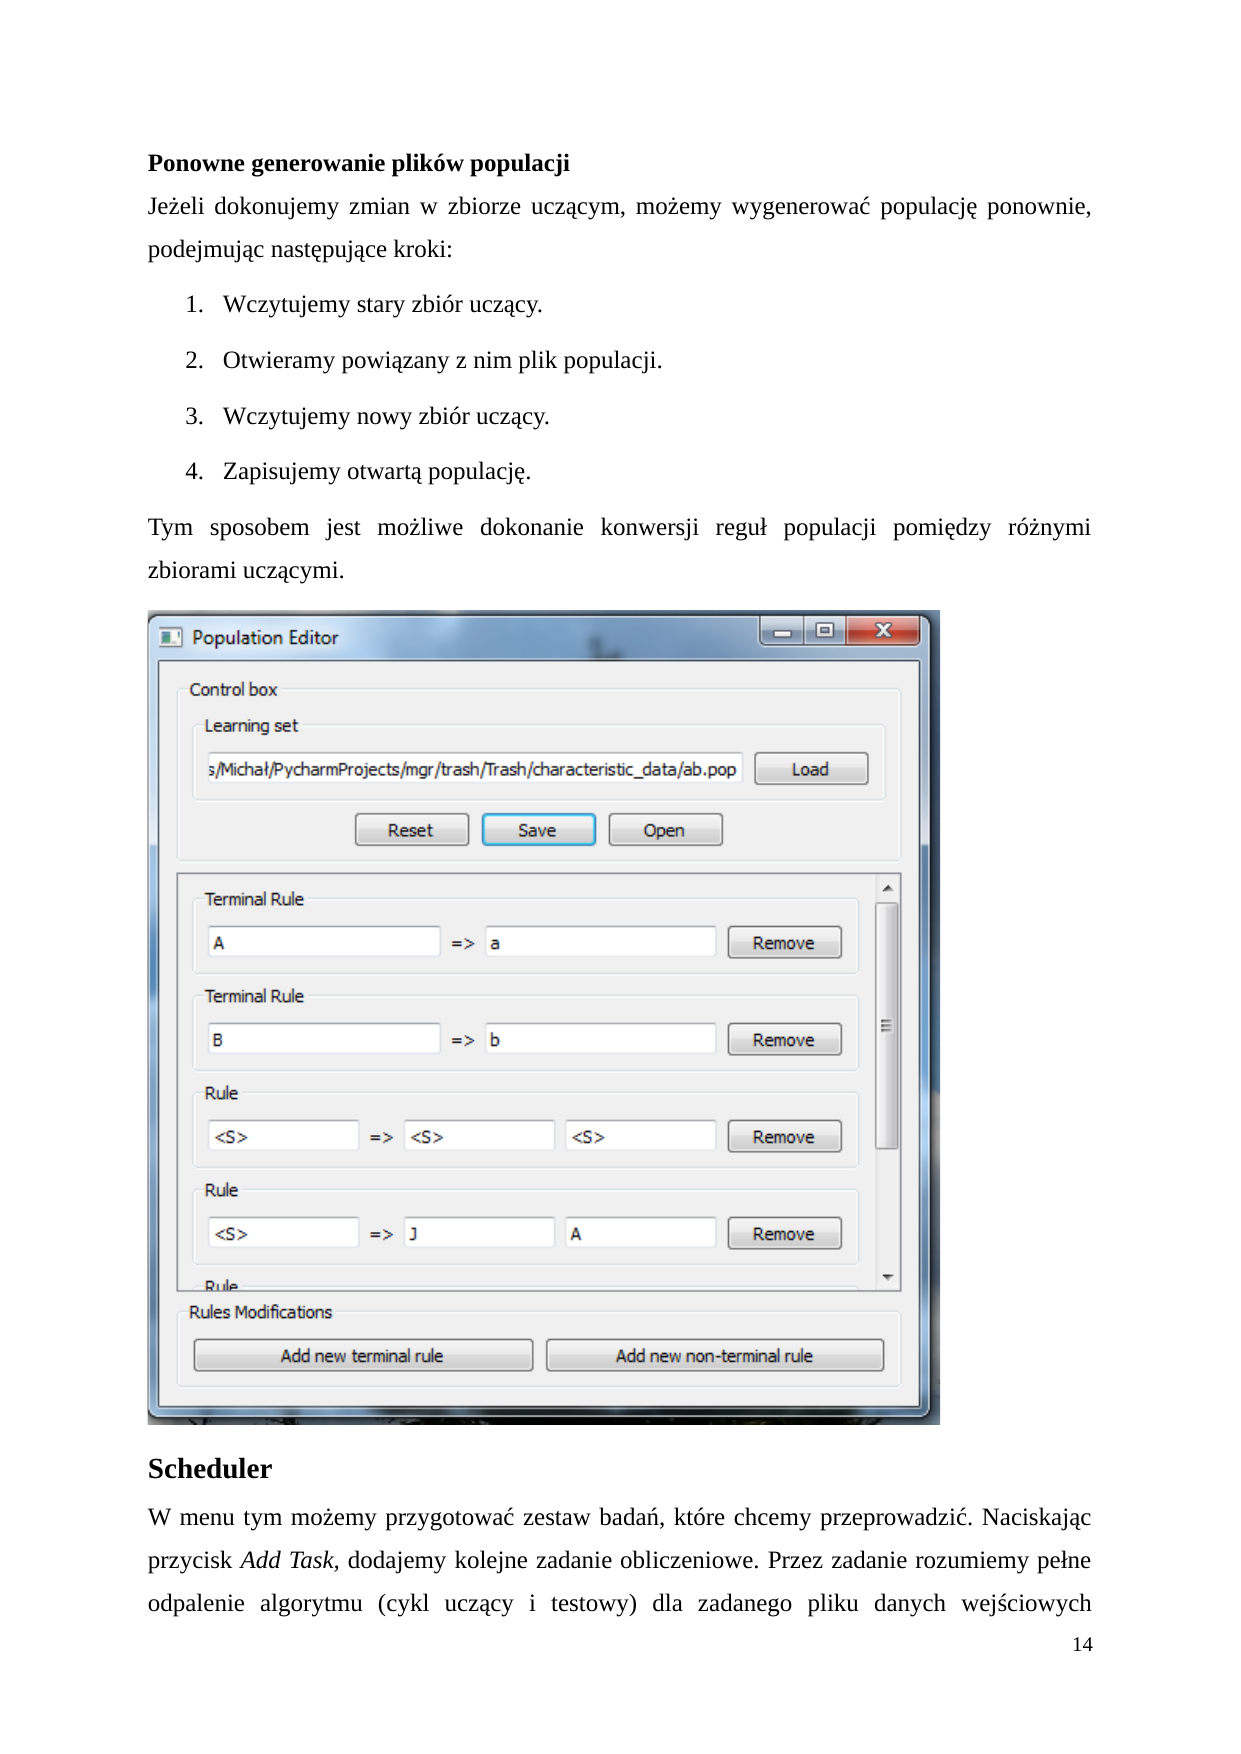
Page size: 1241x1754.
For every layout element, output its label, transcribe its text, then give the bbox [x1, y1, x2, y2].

list Otwieramy powiązany z nim plik populacji. [185, 345, 1093, 374]
list Wczytujemy nowy zbiór uczący. [185, 401, 1093, 429]
text Jeżeli dokonujemy zmian w zbiorze uczącym, możemy wygenerować populację ponownie, podejmując następujące kroki: [148, 191, 1093, 263]
picture [147, 610, 941, 1425]
text Tym sposobem jest możliwe dokonanie konwersji reguł populacji pomiędzy różnymi zbiorami uczącymi. [148, 512, 1093, 584]
text Scheduler [148, 1451, 1093, 1485]
text W menu tym możemy przygotować zestaw badań, które chcemy przeprowadzić. Naciskając przycisk Add Task, dodajemy kolejne zadanie obliczeniowe. Przez zadanie rozumiemy pełne odpalenie algorytmu (cykl uczący i testowy) dla zadanego pliku danych wejściowych [148, 1502, 1093, 1617]
list Zapisujemy otwartą populację. [185, 456, 1093, 485]
text Ponowne generowanie plików populacji [148, 148, 1093, 176]
list Wczytujemy stary zbiór uczący. [185, 289, 1093, 318]
